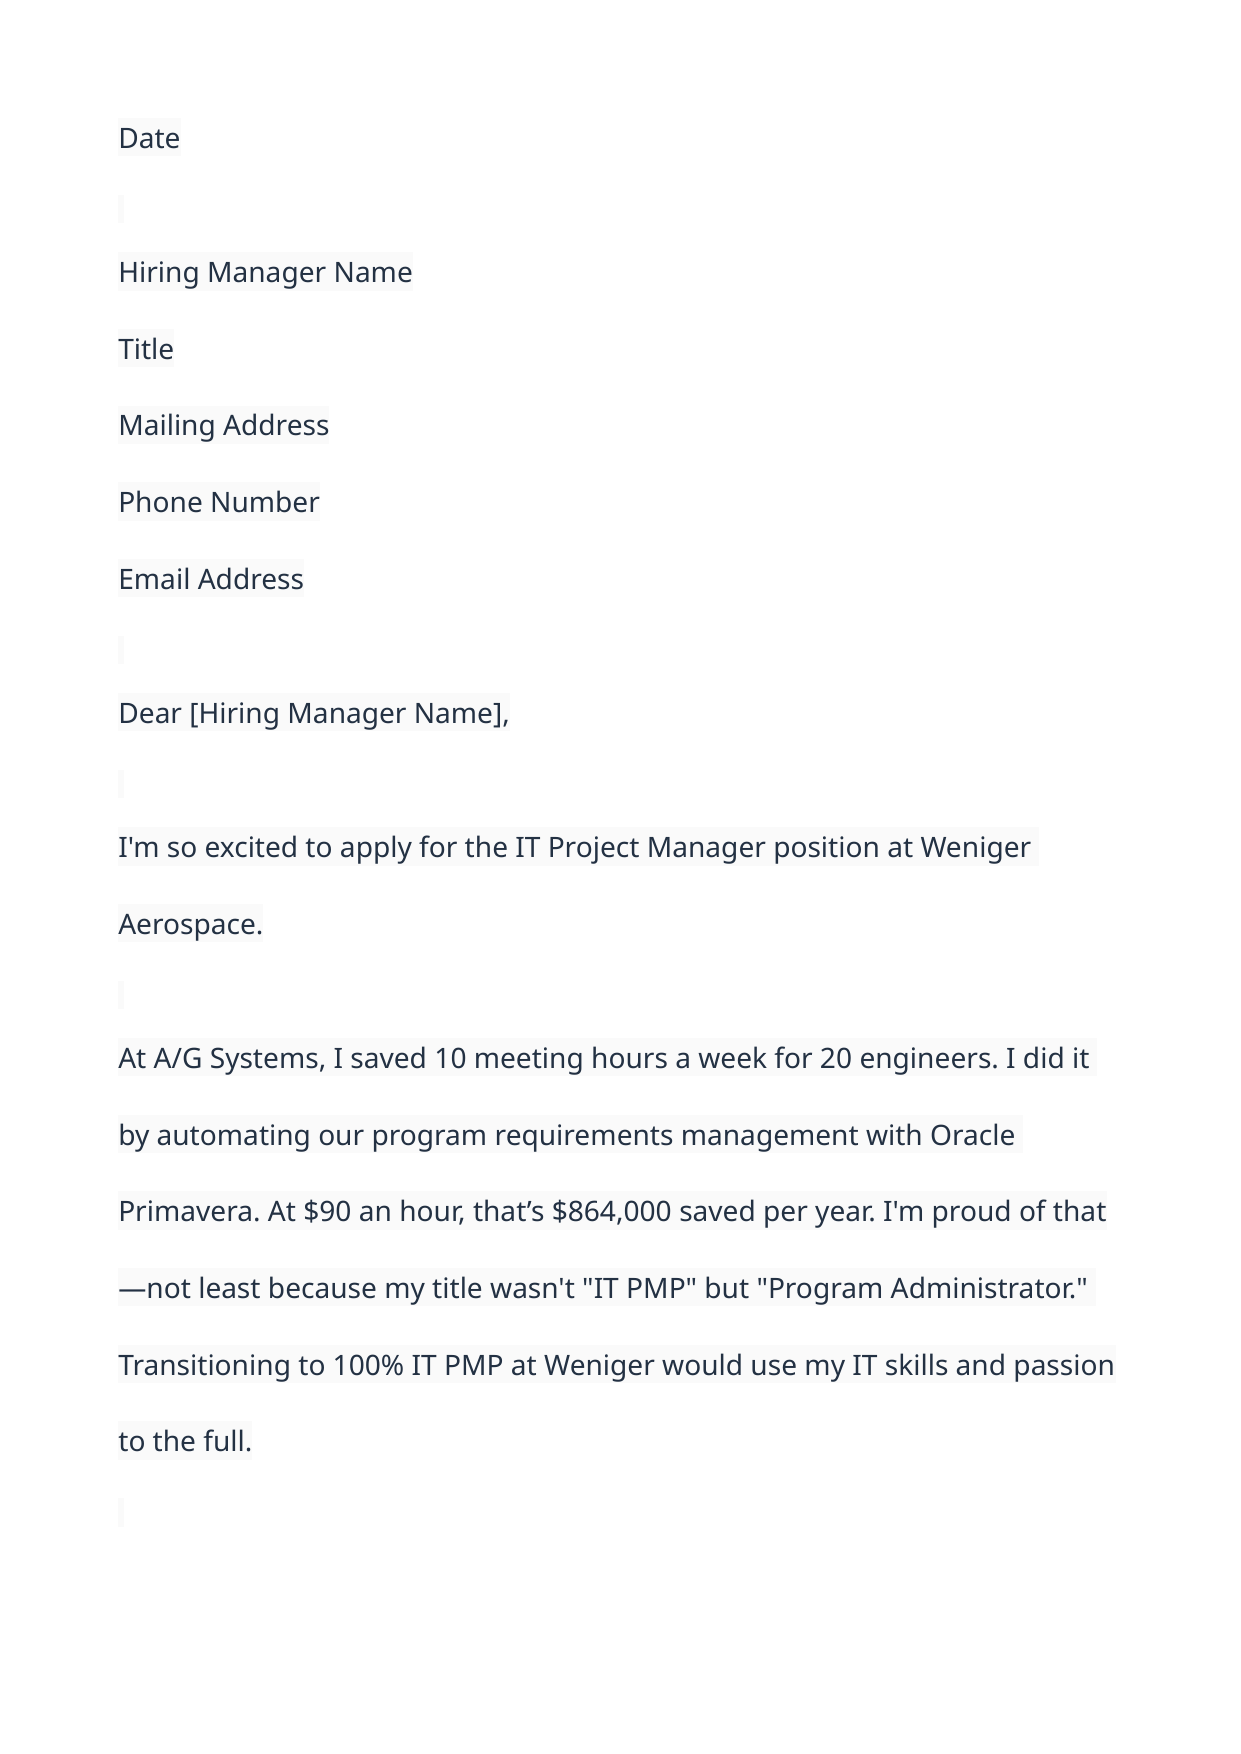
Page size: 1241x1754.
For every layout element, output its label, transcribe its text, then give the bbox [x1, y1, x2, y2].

text Mailing Address [118, 406, 1122, 444]
text Phone Number [118, 482, 1122, 521]
text At A/G Systems, I saved 10 meeting hours a week for 20 engineers. I did it by automating our program requirements management with Oracle Primavera. At $90 an hour, that’s $864,000 saved per year. I'm proud of that—not least because my title wasn't "IT PMP" but "Program Administrator." Transitioning to 100% IT PMP at Weniger would use my IT skills and passion to the full. [118, 1038, 1122, 1460]
text Dear [Hiring Manager Name], [118, 693, 1122, 731]
text Date [118, 118, 1122, 156]
text Hiring Manager Name [118, 252, 1122, 291]
text Title [118, 329, 1122, 367]
text I'm so excited to apply for the IT Project Manager position at Weniger Aerospace. [118, 827, 1122, 942]
text Email Address [118, 559, 1122, 597]
